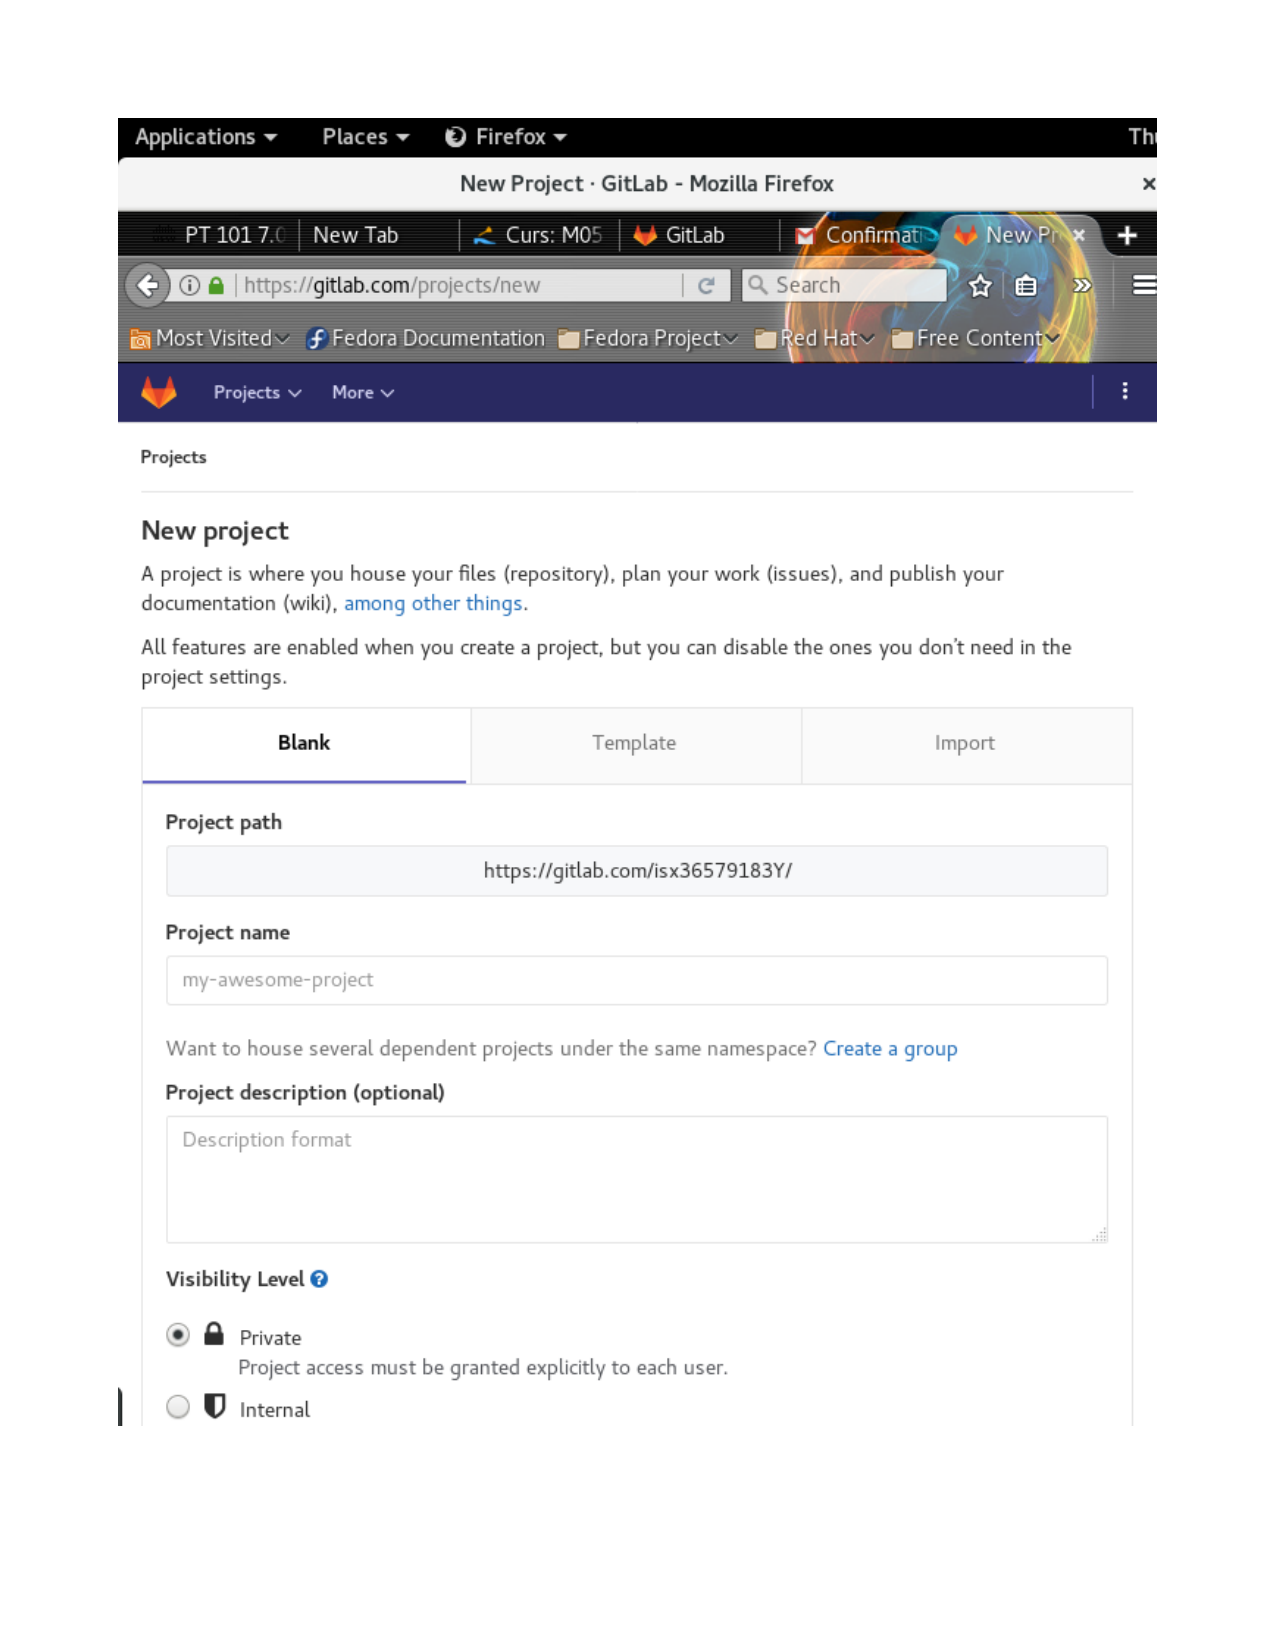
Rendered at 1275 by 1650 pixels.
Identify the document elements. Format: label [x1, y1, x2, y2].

picture [118, 118, 1157, 1426]
